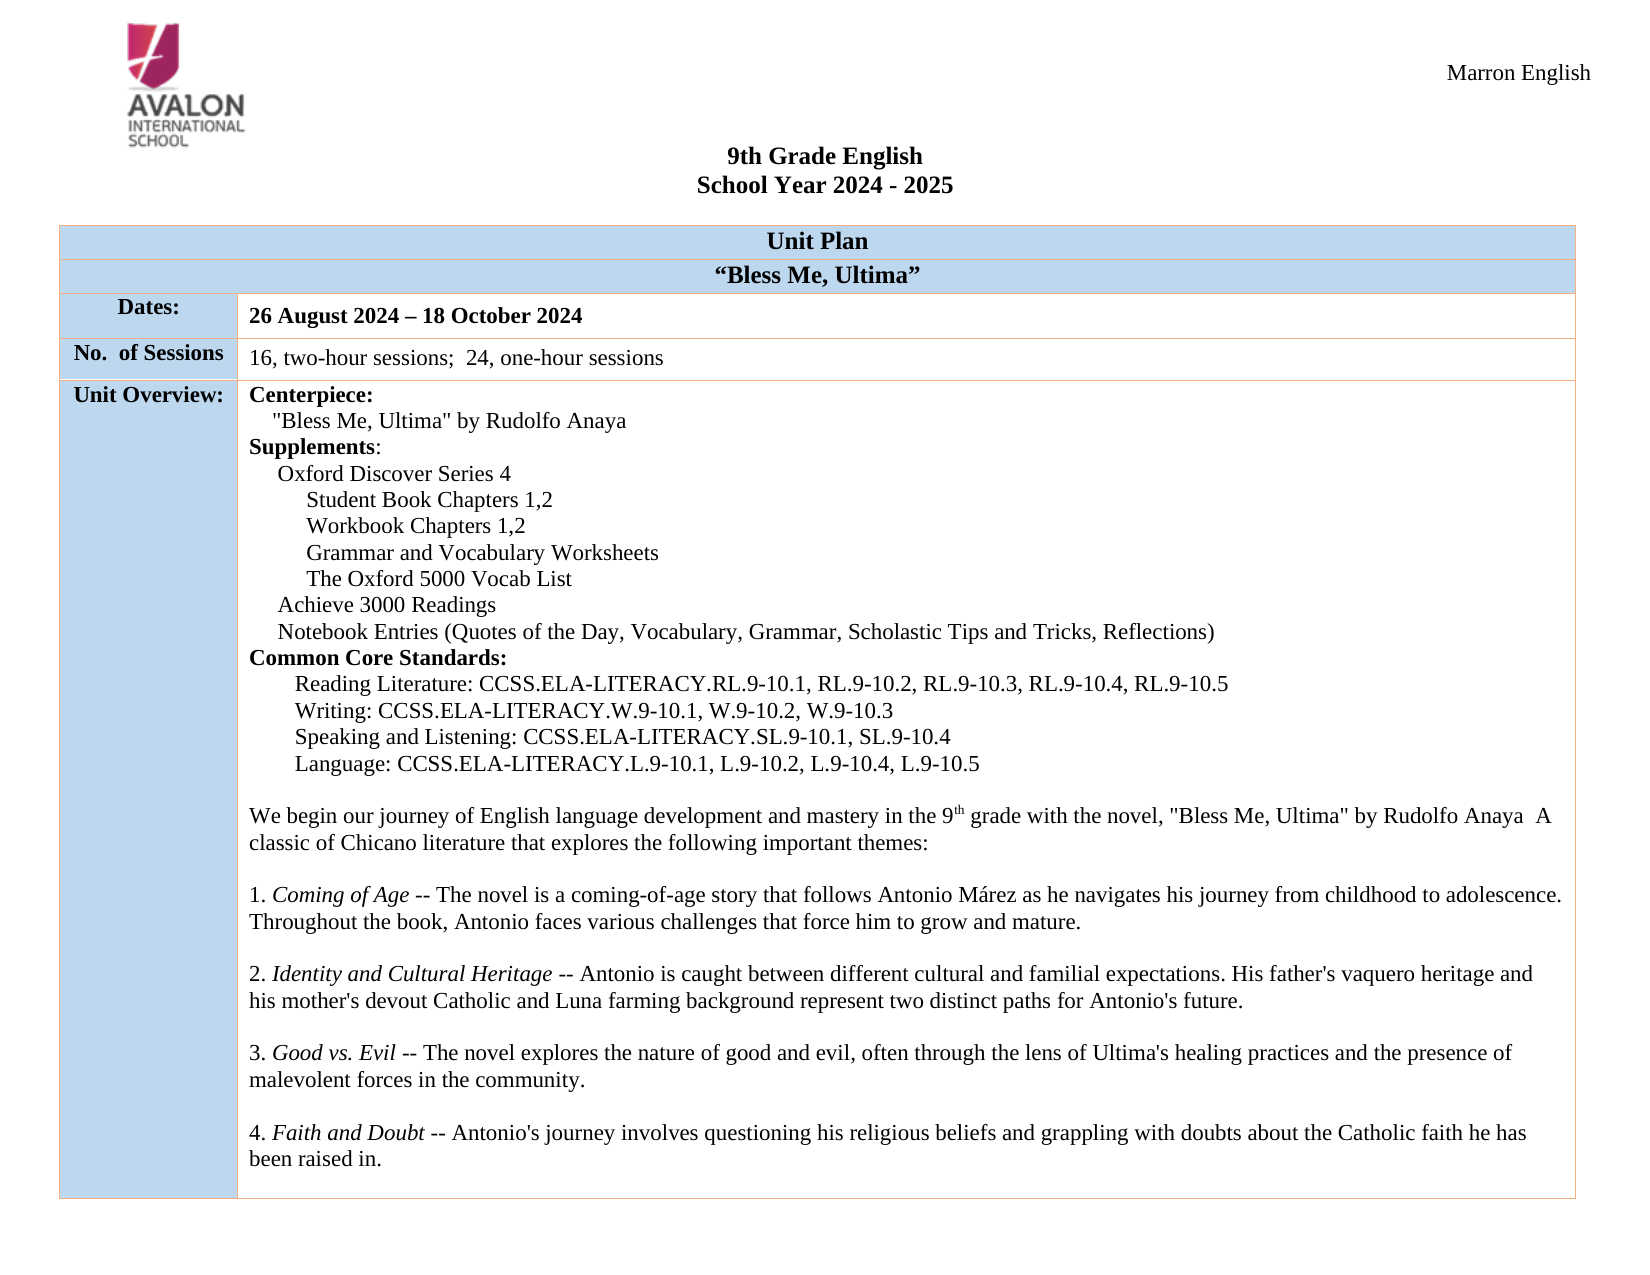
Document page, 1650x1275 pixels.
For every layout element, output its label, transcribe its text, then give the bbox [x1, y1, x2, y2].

table_cell “Bless Me, Ultima” [60, 260, 1575, 293]
table_cell Dates: [60, 294, 237, 338]
table_header Unit Plan [60, 226, 1575, 259]
table_cell Centerpiece: "Bless Me, Ultima" by Rudolfo Anaya Supplements: Oxford Discover Series 4 Student Book Chapters 1,2 Workbook Chapters 1,2 Grammar and Vocabulary Worksheets The Oxford 5000 Vocab List Achieve 3000 Readings Notebook Entries (Quotes of the Day, Vocabulary, Grammar, Scholastic Tips and Tricks, Reflections) Common Core Standards: Reading Literature: CCSS.ELA-LITERACY.RL.9-10.1, RL.9-10.2, RL.9-10.3, RL.9-10.4, RL.9-10.5 Writing: CCSS.ELA-LITERACY.W.9-10.1, W.9-10.2, W.9-10.3 Speaking and Listening: CCSS.ELA-LITERACY.SL.9-10.1, SL.9-10.4 Language: CCSS.ELA-LITERACY.L.9-10.1, L.9-10.2, L.9-10.4, L.9-10.5 We begin our journey of English language development and mastery in the 9th grade with the novel, "Bless Me, Ultima" by Rudolfo Anaya A classic of Chicano literature that explores the following important themes: 1. Coming of Age -- The novel is a coming-of-age story that follows Antonio Márez as he navigates his journey from childhood to adolescence. Throughout the book, Antonio faces various challenges that force him to grow and mature. 2. Identity and Cultural Heritage -- Antonio is caught between different cultural and familial expectations. His father's vaquero heritage and his mother's devout Catholic and Luna farming background represent two distinct paths for Antonio's future. 3. Good vs. Evil -- The novel explores the nature of good and evil, often through the lens of Ultima's healing practices and the presence of malevolent forces in the community. 4. Faith and Doubt -- Antonio's journey involves questioning his religious beliefs and grappling with doubts about the Catholic faith he has been raised in. [238, 381, 1575, 1198]
table_cell No. of Sessions [60, 339, 237, 379]
table_cell Unit Overview: [60, 381, 237, 1198]
table_cell 16, two-hour sessions; 24, one-hour sessions [238, 339, 1575, 379]
picture [91, 85, 282, 141]
text Marron English [59, 59, 1591, 85]
table_cell 26 August 2024 – 18 October 2024 [238, 294, 1575, 338]
text School Year 2024 - 2025 [59, 170, 1591, 199]
picture [91, 10, 282, 59]
text 9th Grade English [59, 141, 1591, 170]
